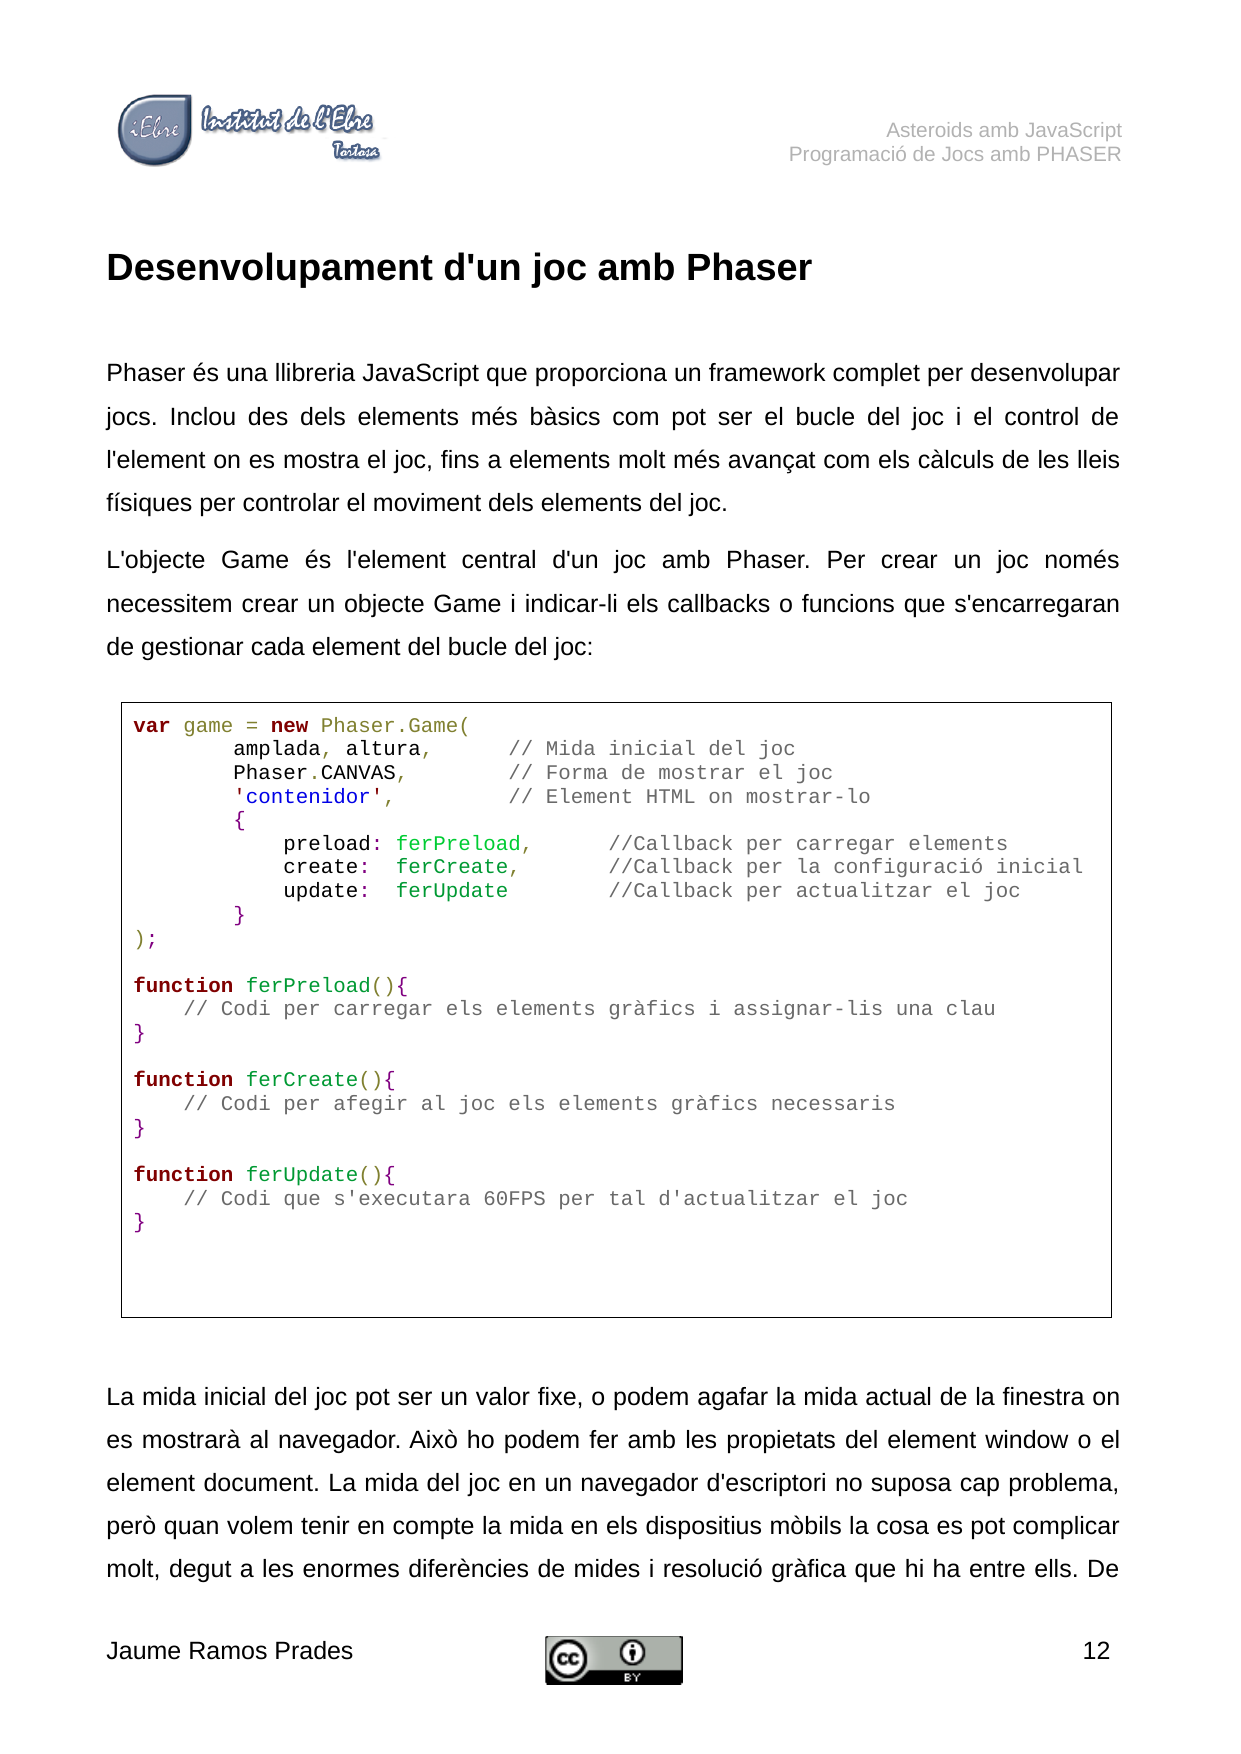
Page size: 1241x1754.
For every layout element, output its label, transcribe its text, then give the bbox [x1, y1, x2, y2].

picture [106, 79, 397, 181]
text Phaser és una llibreria JavaScript que proporciona un framework complet per desenvolupar jocs. Inclou des dels elements més bàsics com pot ser el bucle del joc i el control de l'element on es mostra el joc, fins a elements molt més avançat com els càlculs de les lleis físiques per controlar el moviment dels elements del joc. [106, 358, 1122, 516]
picture [545, 1636, 683, 1685]
text La mida inicial del joc pot ser un valor fixe, o podem agafar la mida actual de la finestra on es mostrarà al navegador. Això ho podem fer amb les propietats del element window o el element document. La mida del joc en un navegador d'escriptori no suposa cap problema, però quan volem tenir en compte la mida en els dispositius mòbils la cosa es pot complicar molt, degut a les enormes diferències de mides i resolució gràfica que hi ha entre ells. De [106, 1382, 1122, 1583]
subtitle Desenvolupament d'un joc amb Phaser [106, 244, 1122, 288]
text L'objecte Game és l'element central d'un joc amb Phaser. Per crear un joc només necessitem crear un objecte Game i indicar-li els callbacks o funcions que s'encarregaran de gestionar cada element del bucle del joc: [106, 545, 1122, 660]
